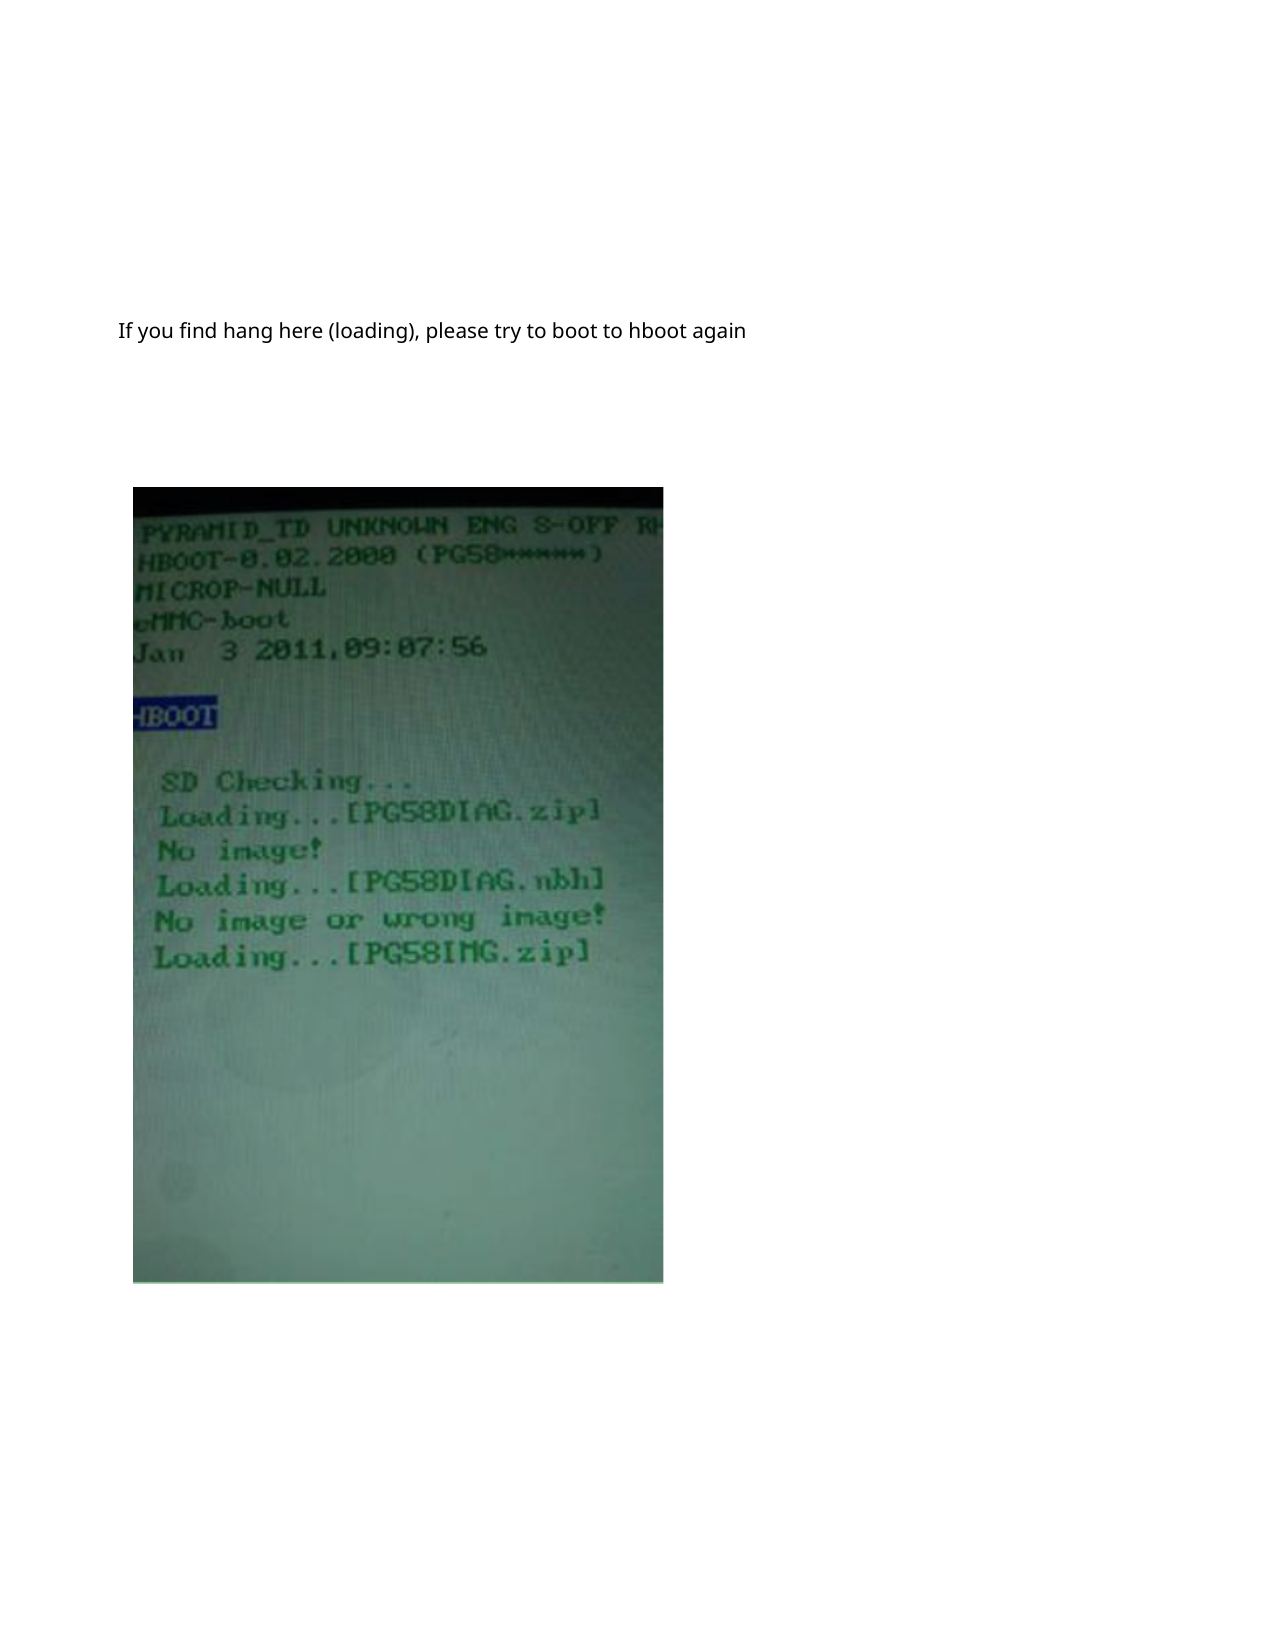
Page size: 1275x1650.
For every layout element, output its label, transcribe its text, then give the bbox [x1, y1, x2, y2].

text If you find hang here (loading), please try to boot to hboot again [118, 317, 1157, 345]
picture [133, 487, 664, 1284]
